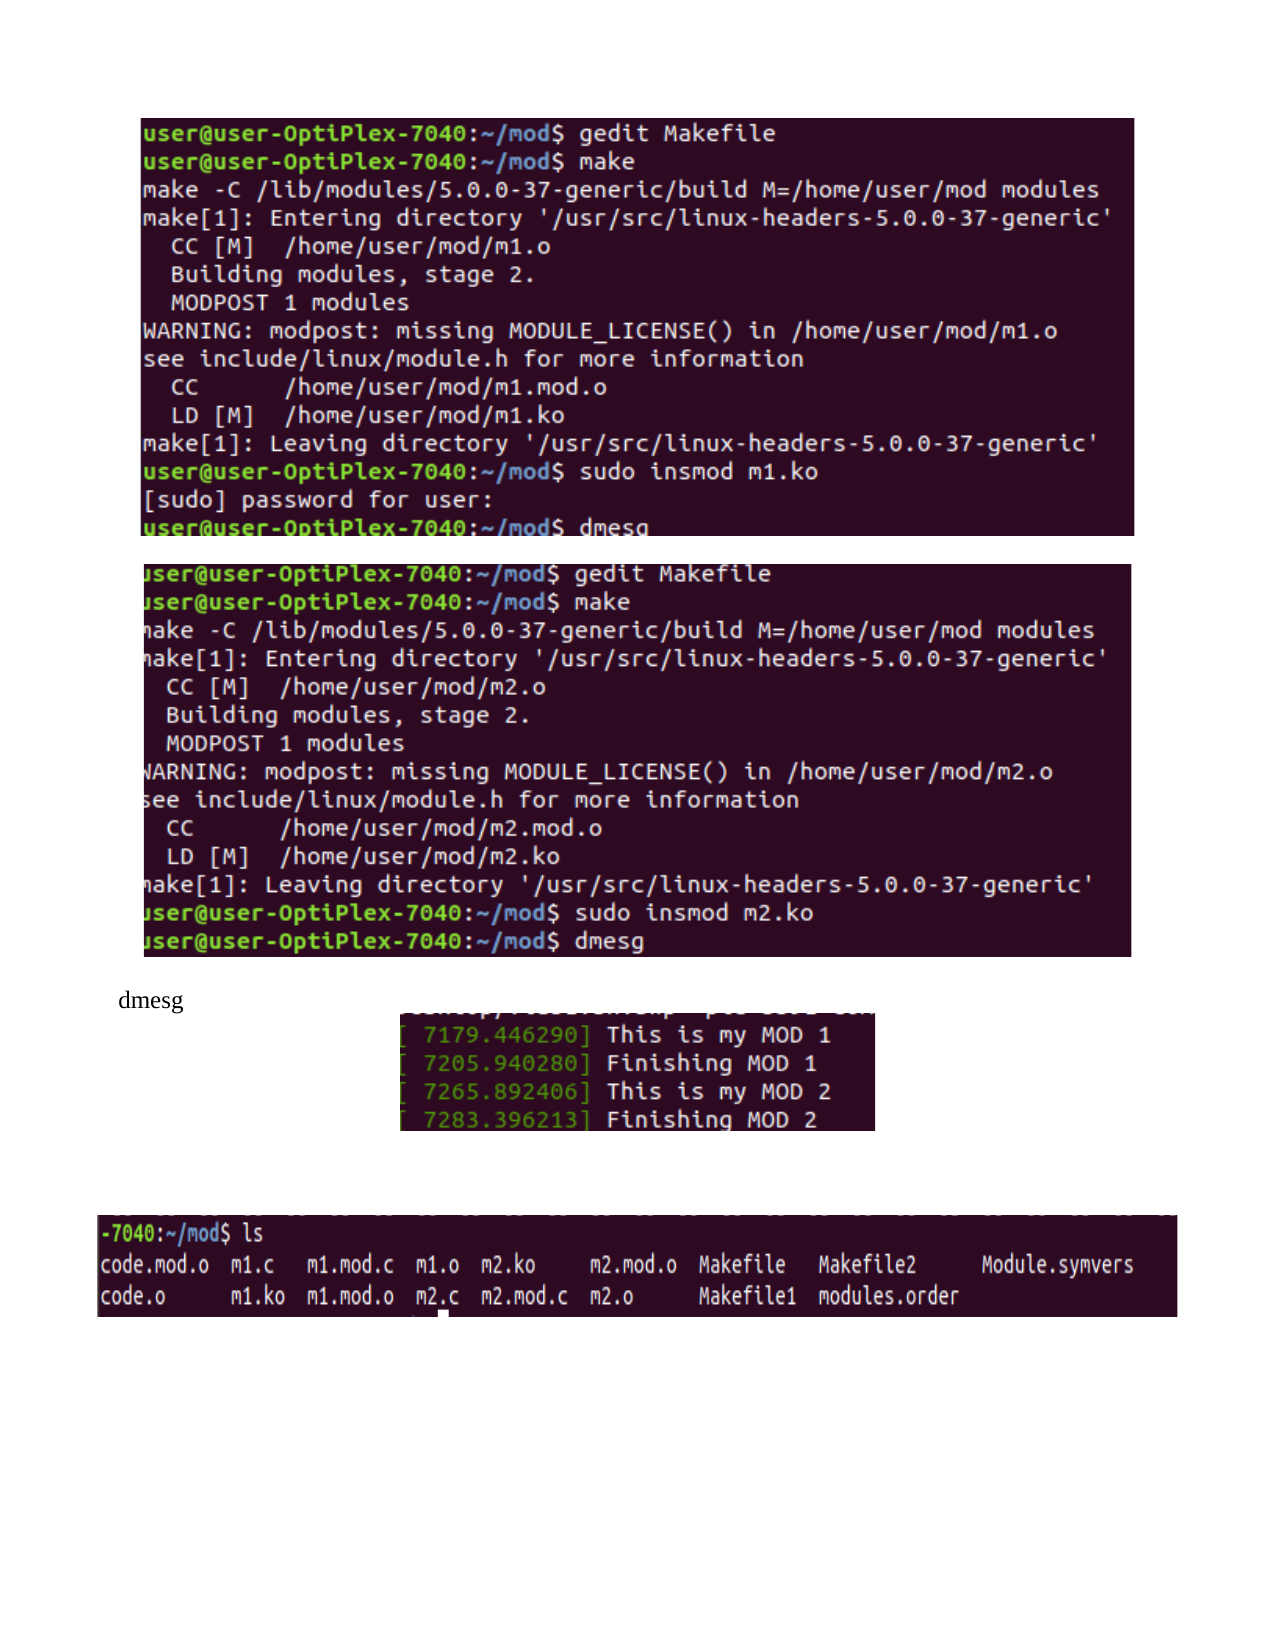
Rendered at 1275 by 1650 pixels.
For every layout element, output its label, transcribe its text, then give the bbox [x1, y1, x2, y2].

picture [143, 564, 1132, 957]
picture [400, 1013, 876, 1131]
picture [140, 118, 1135, 536]
picture [97, 1215, 1178, 1317]
text dmesg [118, 985, 1157, 1014]
